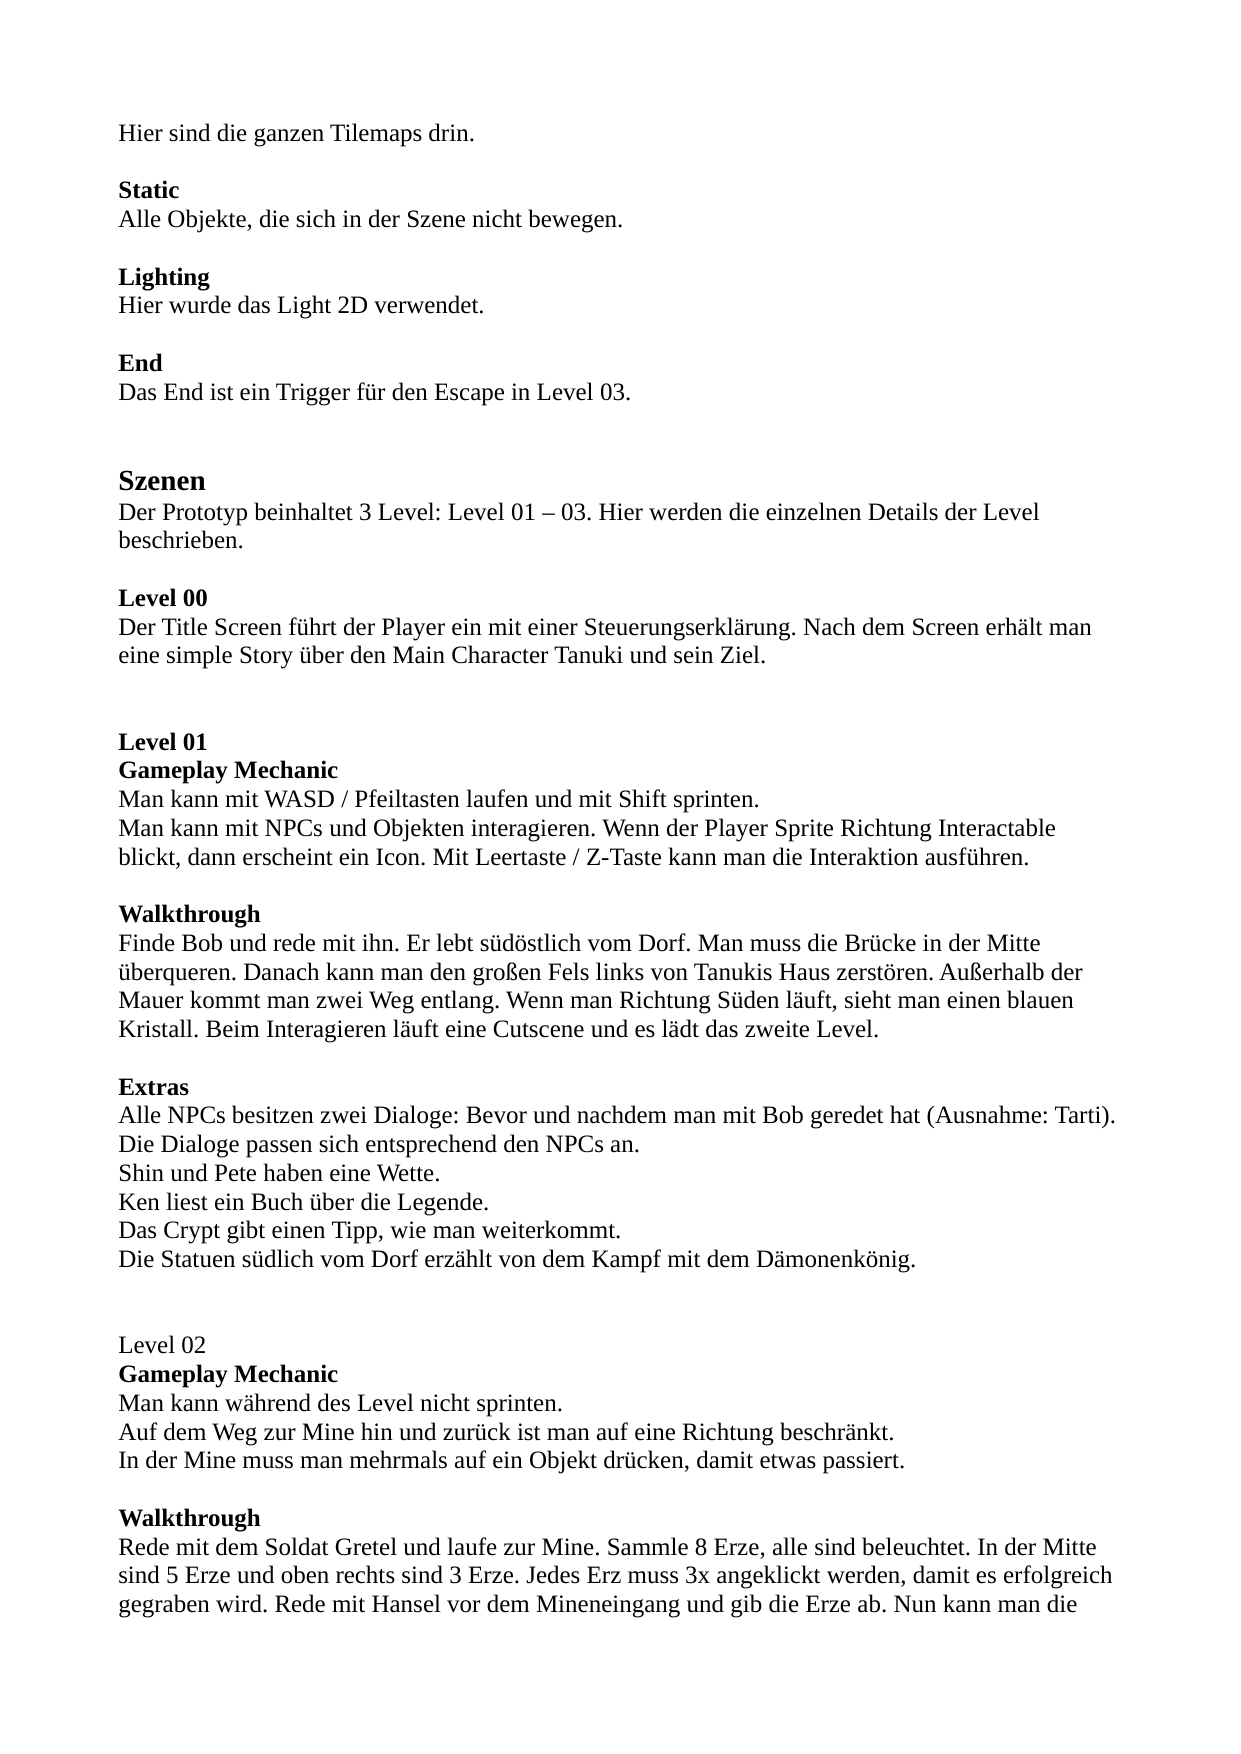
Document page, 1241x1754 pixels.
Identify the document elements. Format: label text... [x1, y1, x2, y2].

text Man kann während des Level nicht sprinten. [118, 1388, 1122, 1417]
text Der Title Screen führt der Player ein mit einer Steuerungserklärung. Nach dem Screen erhält man eine simple Story über den Main Character Tanuki und sein Ziel. [118, 612, 1122, 669]
text Auf dem Weg zur Mine hin und zurück ist man auf eine Richtung beschränkt. [118, 1417, 1122, 1445]
text Ken liest ein Buch über die Legende. [118, 1187, 1122, 1215]
text In der Mine muss man mehrmals auf ein Objekt drücken, damit etwas passiert. [118, 1445, 1122, 1474]
text Rede mit dem Soldat Gretel und laufe zur Mine. Sammle 8 Erze, alle sind beleuchtet. In der Mitte sind 5 Erze und oben rechts sind 3 Erze. Jedes Erz muss 3x angeklickt werden, damit es erfolgreich gegraben wird. Rede mit Hansel vor dem Mineneingang und gib die Erze ab. Nun kann man die [118, 1532, 1122, 1618]
text Alle NPCs besitzen zwei Dialoge: Bevor und nachdem man mit Bob geredet hat (Ausnahme: Tarti). Die Dialoge passen sich entsprechend den NPCs an. [118, 1100, 1122, 1158]
text Das Crypt gibt einen Tipp, wie man weiterkommt. [118, 1215, 1122, 1244]
text Static [118, 176, 1122, 204]
text Walkthrough [118, 1503, 1122, 1532]
text End [118, 348, 1122, 377]
text Finde Bob und rede mit ihn. Er lebt südöstlich vom Dorf. Man muss die Brücke in der Mitte überqueren. Danach kann man den großen Fels links von Tanukis Haus zerstören. Außerhalb der Mauer kommt man zwei Weg entlang. Wenn man Richtung Süden läuft, sieht man einen blauen Kristall. Beim Interagieren läuft eine Cutscene und es lädt das zweite Level. [118, 928, 1122, 1043]
text Gameplay Mechanic [118, 1359, 1122, 1388]
text Das End ist ein Trigger für den Escape in Level 03. [118, 377, 1122, 406]
text Level 00 [118, 583, 1122, 612]
text Hier wurde das Light 2D verwendet. [118, 291, 1122, 319]
text Level 02 [118, 1330, 1122, 1359]
text Man kann mit NPCs und Objekten interagieren. Wenn der Player Sprite Richtung Interactable blickt, dann erscheint ein Icon. Mit Leertaste / Z-Taste kann man die Interaktion ausführen. [118, 813, 1122, 870]
text Extras [118, 1072, 1122, 1100]
text Walkthrough [118, 899, 1122, 928]
text Gameplay Mechanic [118, 755, 1122, 784]
text Szenen [118, 463, 1122, 497]
text Die Statuen südlich vom Dorf erzählt von dem Kampf mit dem Dämonenkönig. [118, 1244, 1122, 1273]
text Level 01 [118, 727, 1122, 755]
text Der Prototyp beinhaltet 3 Level: Level 01 – 03. Hier werden die einzelnen Details der Level beschrieben. [118, 497, 1122, 554]
text Hier sind die ganzen Tilemaps drin. [118, 118, 1122, 147]
text Shin und Pete haben eine Wette. [118, 1158, 1122, 1187]
text Lighting [118, 262, 1122, 291]
text Alle Objekte, die sich in der Szene nicht bewegen. [118, 204, 1122, 233]
text Man kann mit WASD / Pfeiltasten laufen und mit Shift sprinten. [118, 784, 1122, 813]
